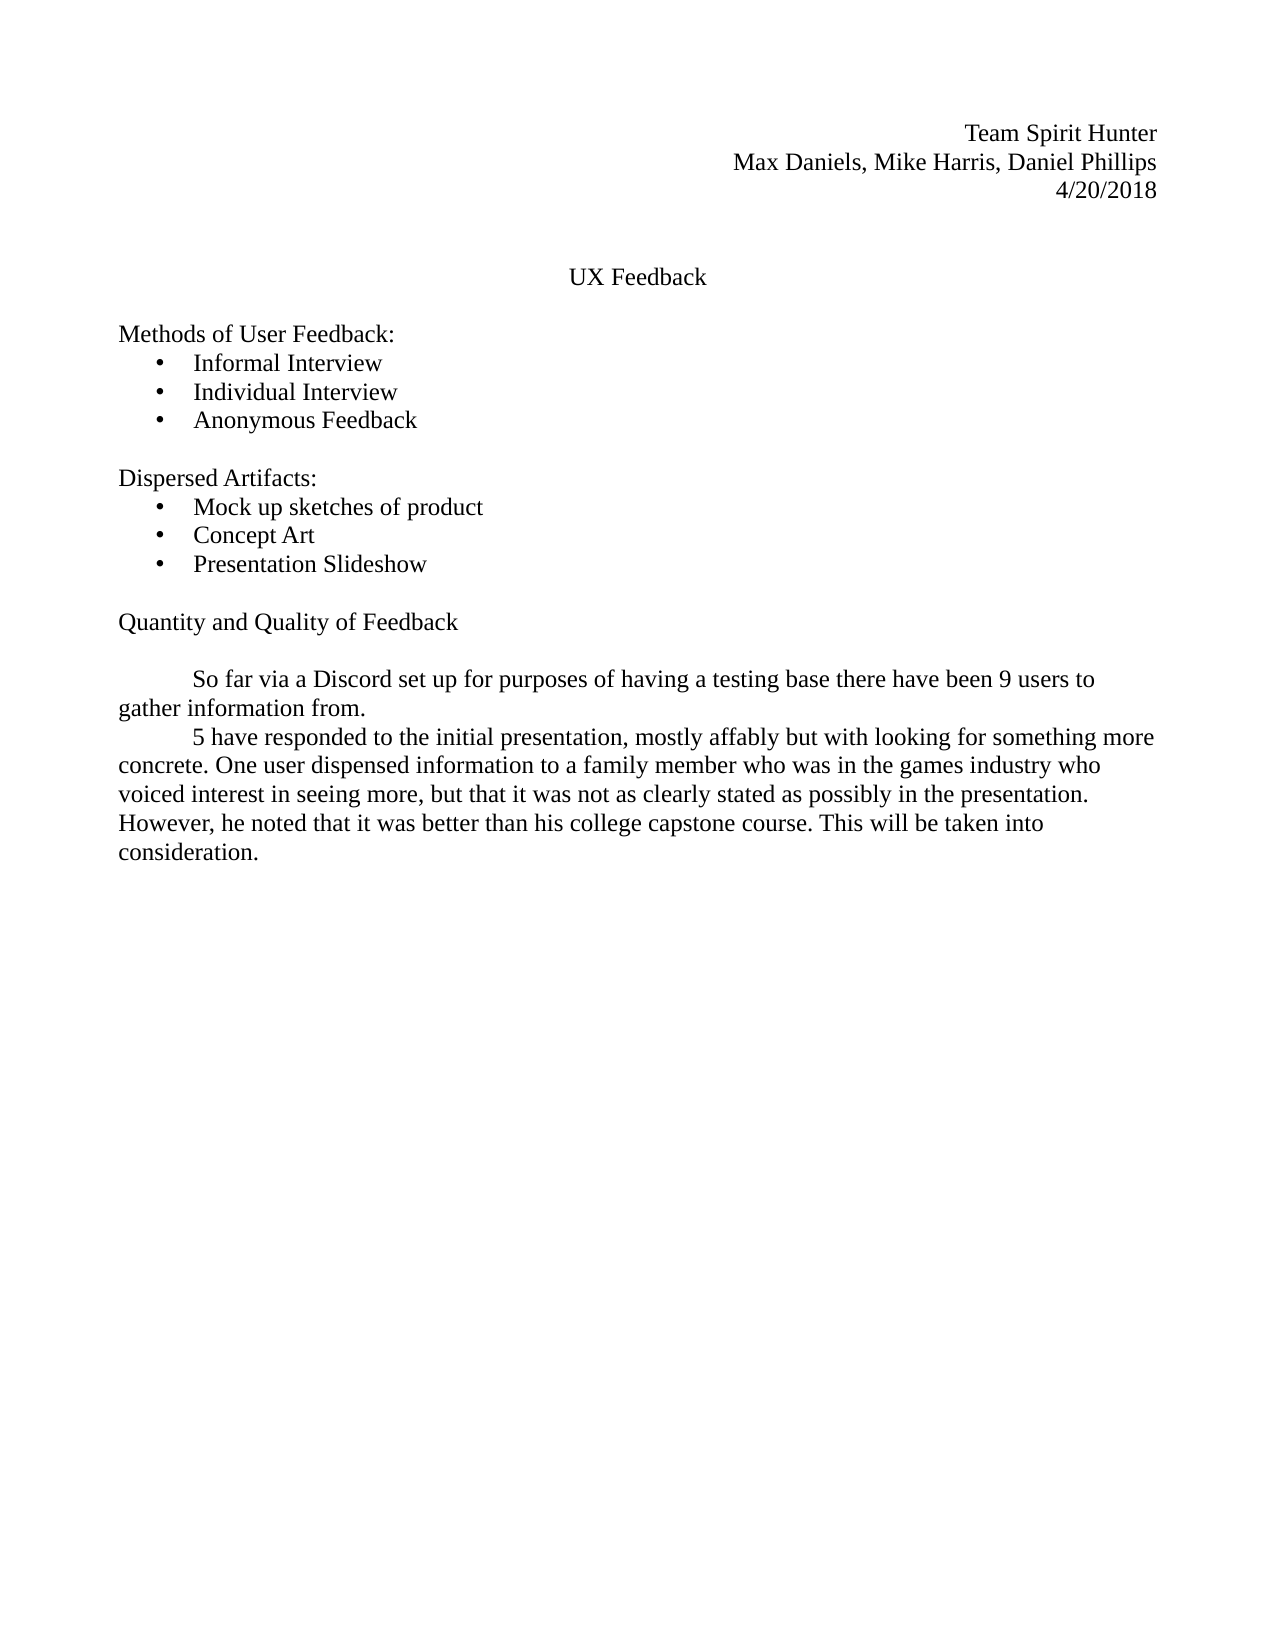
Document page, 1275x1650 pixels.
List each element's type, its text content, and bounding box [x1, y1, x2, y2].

text Max Daniels, Mike Harris, Daniel Phillips [118, 147, 1157, 176]
list Informal Interview [156, 348, 1157, 377]
text Methods of User Feedback: [118, 319, 1157, 348]
text 4/20/2018 [118, 176, 1157, 204]
text Quantity and Quality of Feedback [118, 607, 1157, 636]
text Team Spirit Hunter [118, 118, 1157, 147]
text So far via a Discord set up for purposes of having a testing base there have been 9 users to gather information from. [118, 664, 1157, 722]
text UX Feedback [118, 262, 1157, 291]
text 5 have responded to the initial presentation, mostly affably but with looking for something more concrete. One user dispensed information to a family member who was in the games industry who voiced interest in seeing more, but that it was not as clearly stated as possibly in the presentation. However, he noted that it was better than his college capstone course. This will be taken into consideration. [118, 722, 1157, 866]
list Anonymous Feedback [156, 406, 1157, 434]
list Mock up sketches of product [156, 492, 1157, 521]
list Individual Interview [156, 377, 1157, 406]
list Concept Art [156, 521, 1157, 549]
list Presentation Slideshow [156, 549, 1157, 578]
text Dispersed Artifacts: [118, 463, 1157, 492]
